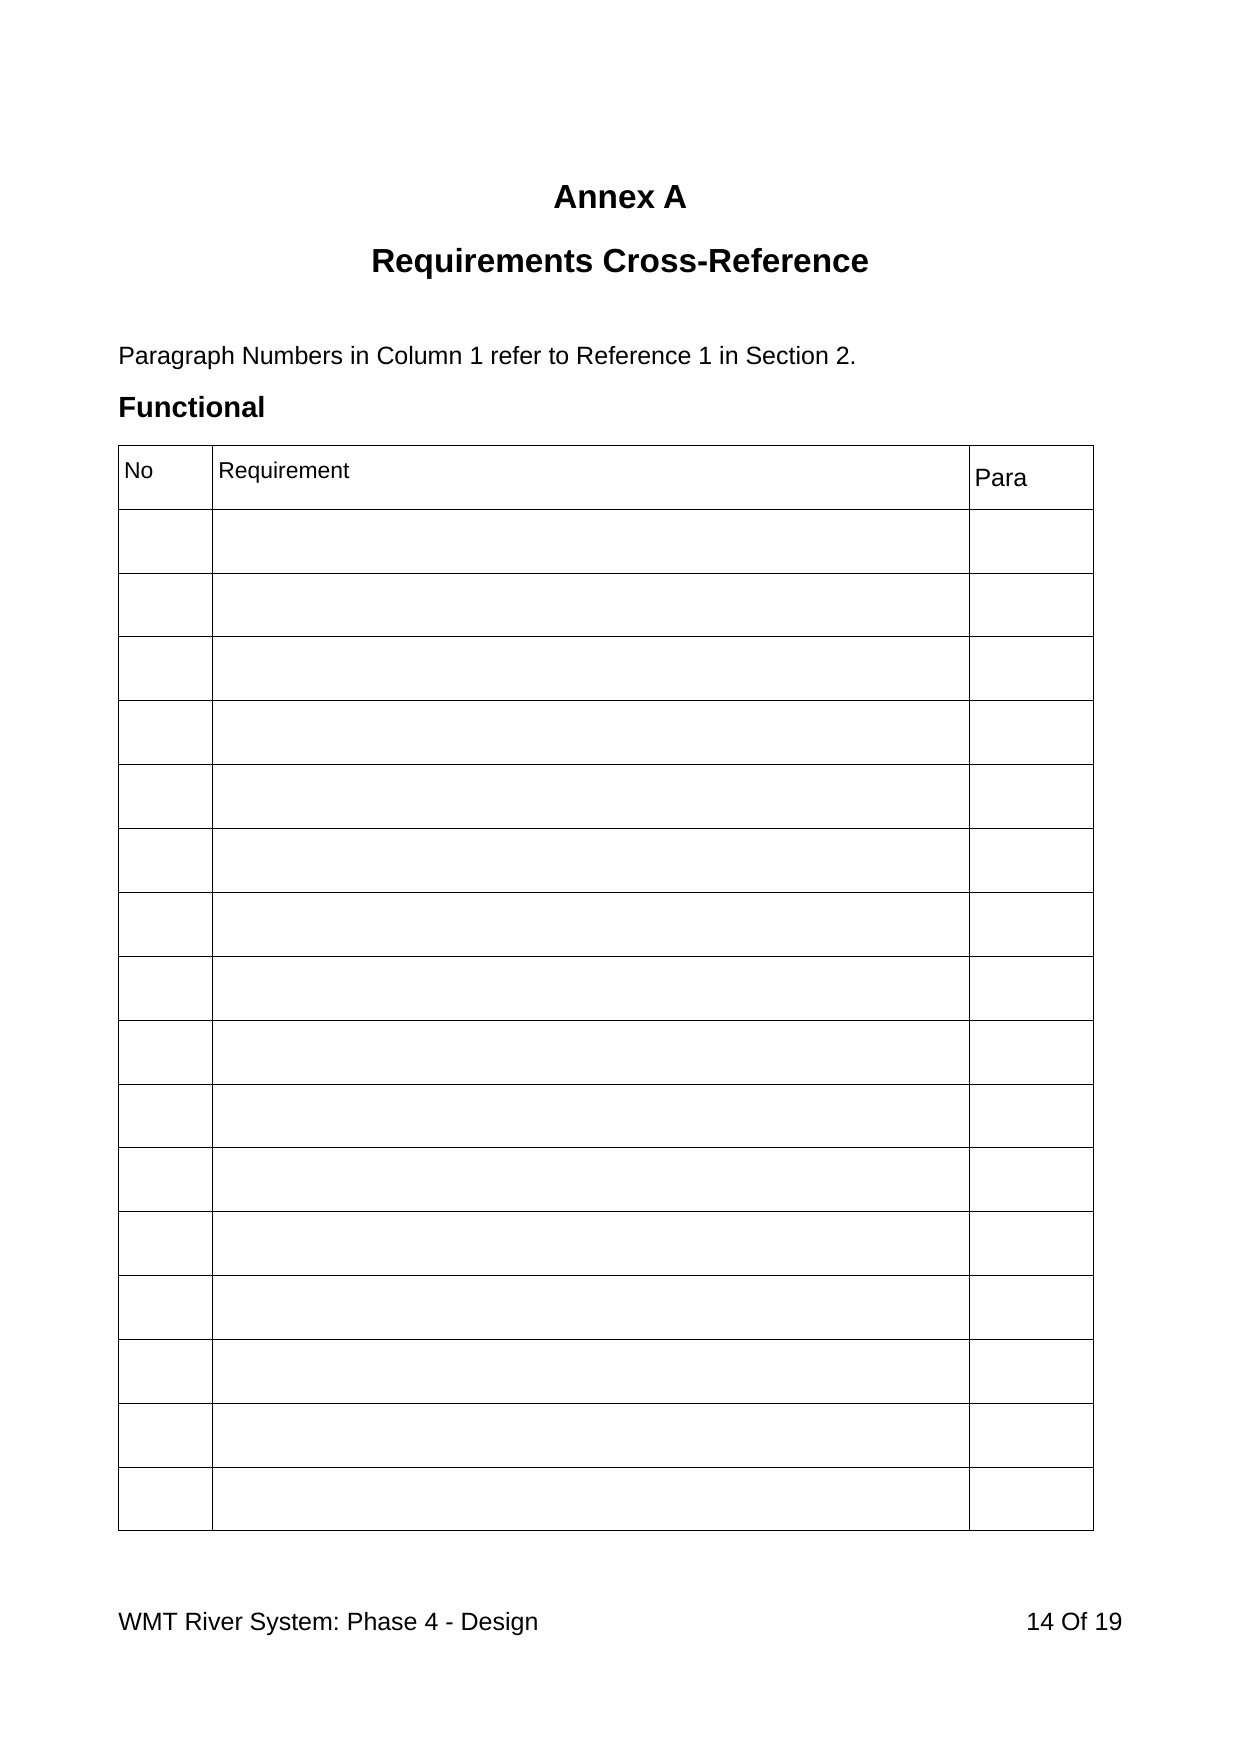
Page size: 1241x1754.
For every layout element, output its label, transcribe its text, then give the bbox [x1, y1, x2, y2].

table_cell [119, 1340, 212, 1403]
table_cell [119, 1021, 212, 1083]
table_cell [119, 957, 212, 1019]
table_cell [970, 765, 1093, 828]
table_cell [213, 1340, 969, 1403]
table_cell [970, 1404, 1093, 1467]
table_header Requirement [213, 446, 969, 509]
table_cell [119, 765, 212, 828]
table_cell [119, 1212, 212, 1275]
table_cell [213, 893, 969, 956]
subtitle Functional [118, 390, 1122, 424]
subtitle Annex A [118, 178, 1122, 216]
text Paragraph Numbers in Column 1 refer to Reference 1 in Section 2. [118, 341, 1122, 370]
table_cell [970, 574, 1093, 636]
table_cell [213, 1021, 969, 1083]
table_cell [213, 510, 969, 573]
subtitle Requirements Cross-Reference [118, 241, 1122, 279]
table_cell [970, 893, 1093, 956]
table_cell [213, 1085, 969, 1147]
table_cell [970, 637, 1093, 700]
table_cell [970, 1148, 1093, 1211]
table_cell [119, 637, 212, 700]
table_cell [970, 701, 1093, 764]
table_cell [119, 829, 212, 892]
table_cell [970, 957, 1093, 1019]
table_cell [213, 829, 969, 892]
table_cell [213, 765, 969, 828]
table_cell [119, 701, 212, 764]
table_cell [213, 574, 969, 636]
table_cell [970, 1276, 1093, 1339]
table_cell [970, 1212, 1093, 1275]
table_cell [970, 829, 1093, 892]
table_cell [213, 1148, 969, 1211]
table_cell [970, 1085, 1093, 1147]
table_cell [119, 510, 212, 573]
table_cell [213, 1404, 969, 1467]
table_cell [213, 637, 969, 700]
table_cell [119, 893, 212, 956]
table_cell [970, 1021, 1093, 1083]
table_cell [213, 1212, 969, 1275]
table_cell [213, 1468, 969, 1530]
table_cell [119, 1468, 212, 1530]
table_cell [213, 1276, 969, 1339]
table_cell [213, 701, 969, 764]
table_header No [119, 446, 212, 509]
table_cell [119, 1404, 212, 1467]
table_cell [970, 510, 1093, 573]
table_cell [213, 957, 969, 1019]
table_cell [119, 574, 212, 636]
table_cell [119, 1148, 212, 1211]
table_header Para [970, 446, 1093, 509]
table_cell [119, 1085, 212, 1147]
table_cell [119, 1276, 212, 1339]
table_cell [970, 1468, 1093, 1530]
table_cell [970, 1340, 1093, 1403]
